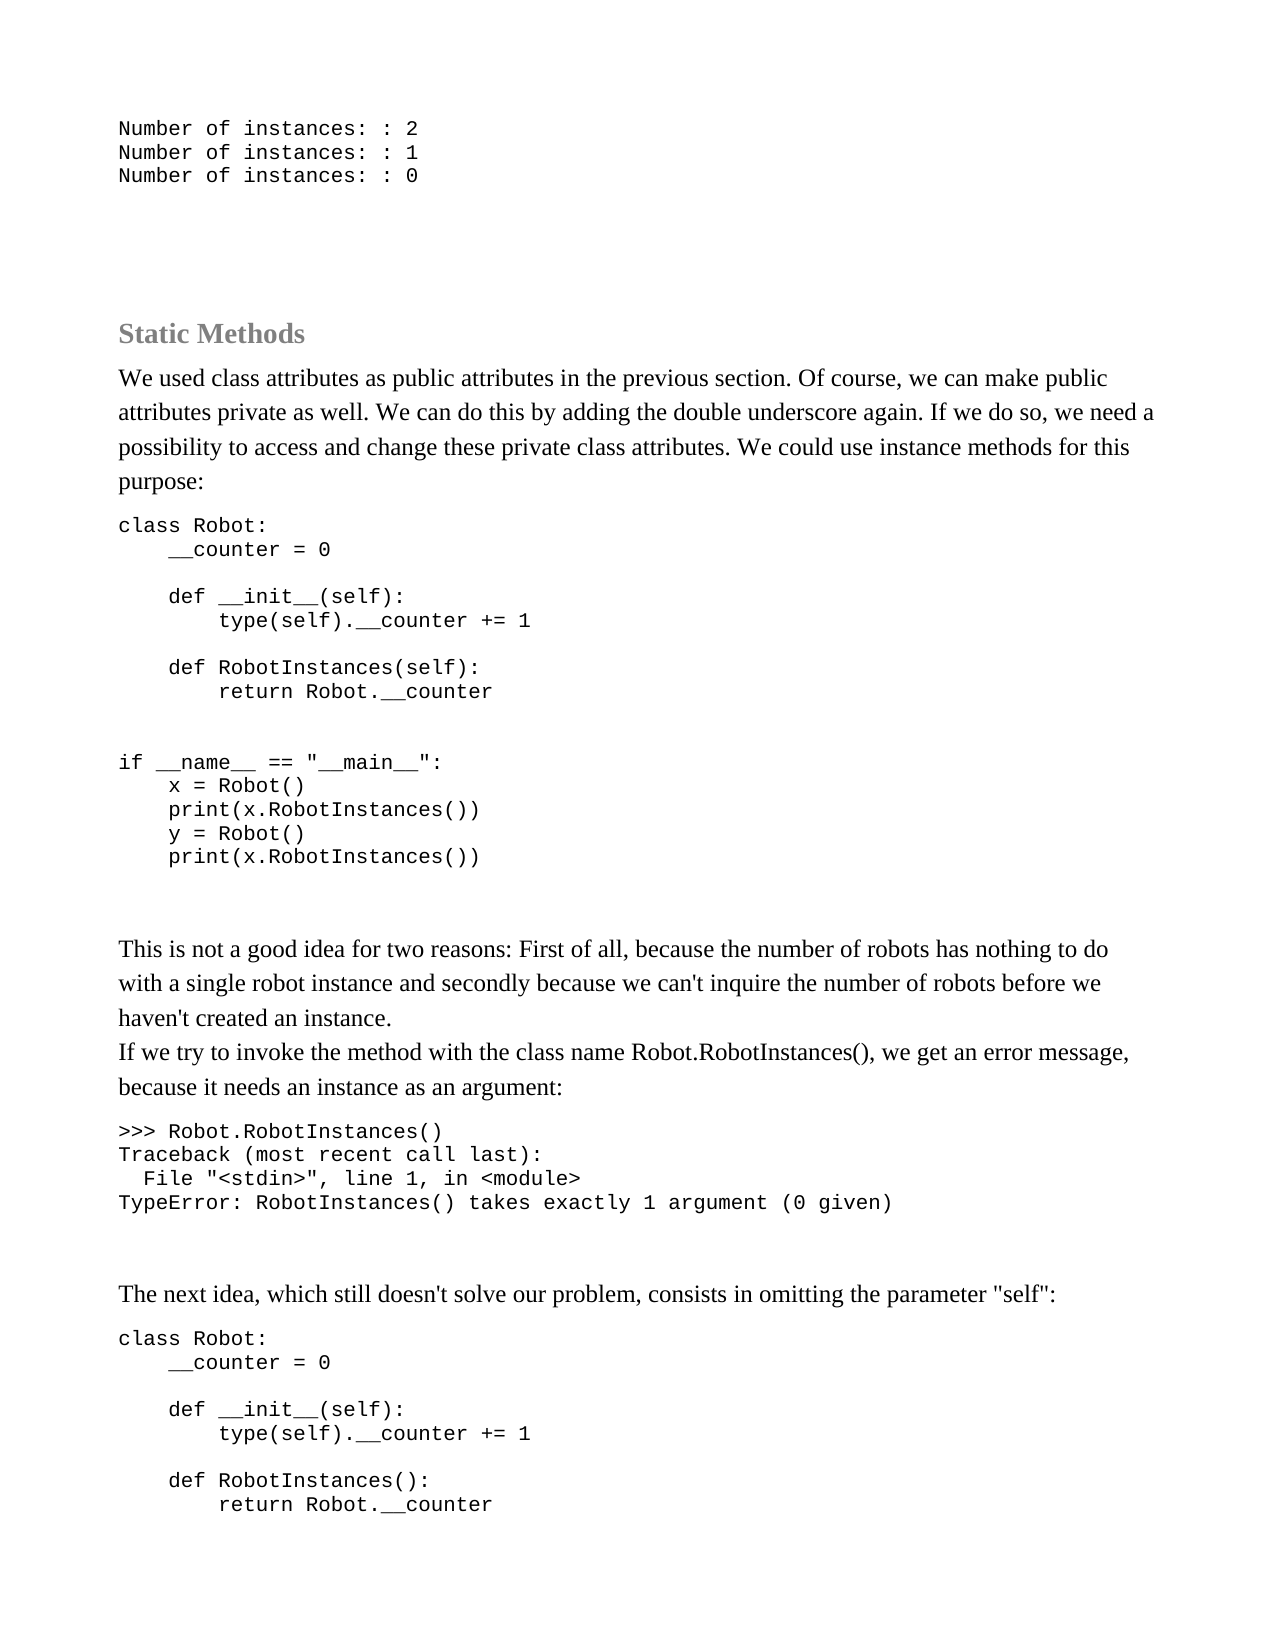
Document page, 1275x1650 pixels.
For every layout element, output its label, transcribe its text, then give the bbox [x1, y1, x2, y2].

text print(x.RobotInstances()) [118, 846, 1157, 870]
text >>> Robot.RobotInstances() [118, 1121, 1157, 1144]
text def RobotInstances(self): [118, 657, 1157, 681]
text TypeError: RobotInstances() takes exactly 1 argument (0 given) [118, 1192, 1157, 1215]
text print(x.RobotInstances()) [118, 799, 1157, 823]
text class Robot: [118, 1328, 1157, 1352]
text def __init__(self): [118, 1399, 1157, 1423]
text class Robot: [118, 515, 1157, 539]
text def __init__(self): [118, 586, 1157, 610]
text x = Robot() [118, 775, 1157, 799]
text if __name__ == "__main__": [118, 752, 1157, 775]
text type(self).__counter += 1 [118, 610, 1157, 633]
text Traceback (most recent call last): [118, 1144, 1157, 1168]
subtitle Static Methods [118, 317, 1157, 350]
text def RobotInstances(): [118, 1470, 1157, 1494]
text return Robot.__counter [118, 1494, 1157, 1518]
text File "<stdin>", line 1, in <module> [118, 1168, 1157, 1192]
text We used class attributes as public attributes in the previous section. Of course, we can make public attributes private as well. We can do this by adding the double underscore again. If we do so, we need a possibility to access and change these private class attributes. We could use instance methods for this purpose: [118, 363, 1157, 495]
text Number of instances: : 2 [118, 118, 1157, 142]
text type(self).__counter += 1 [118, 1423, 1157, 1447]
text Number of instances: : 0 [118, 165, 1157, 189]
text Number of instances: : 1 [118, 142, 1157, 165]
text y = Robot() [118, 823, 1157, 846]
text return Robot.__counter [118, 681, 1157, 704]
text This is not a good idea for two reasons: First of all, because the number of robots has nothing to do with a single robot instance and secondly because we can't inquire the number of robots before we haven't created an instance. If we try to invoke the method with the class name Robot.RobotInstances(), we get an error message, because it needs an instance as an argument: [118, 899, 1157, 1101]
text __counter = 0 [118, 1352, 1157, 1376]
text __counter = 0 [118, 539, 1157, 562]
text The next idea, which still doesn't solve our problem, consists in omitting the parameter "self": [118, 1245, 1157, 1308]
